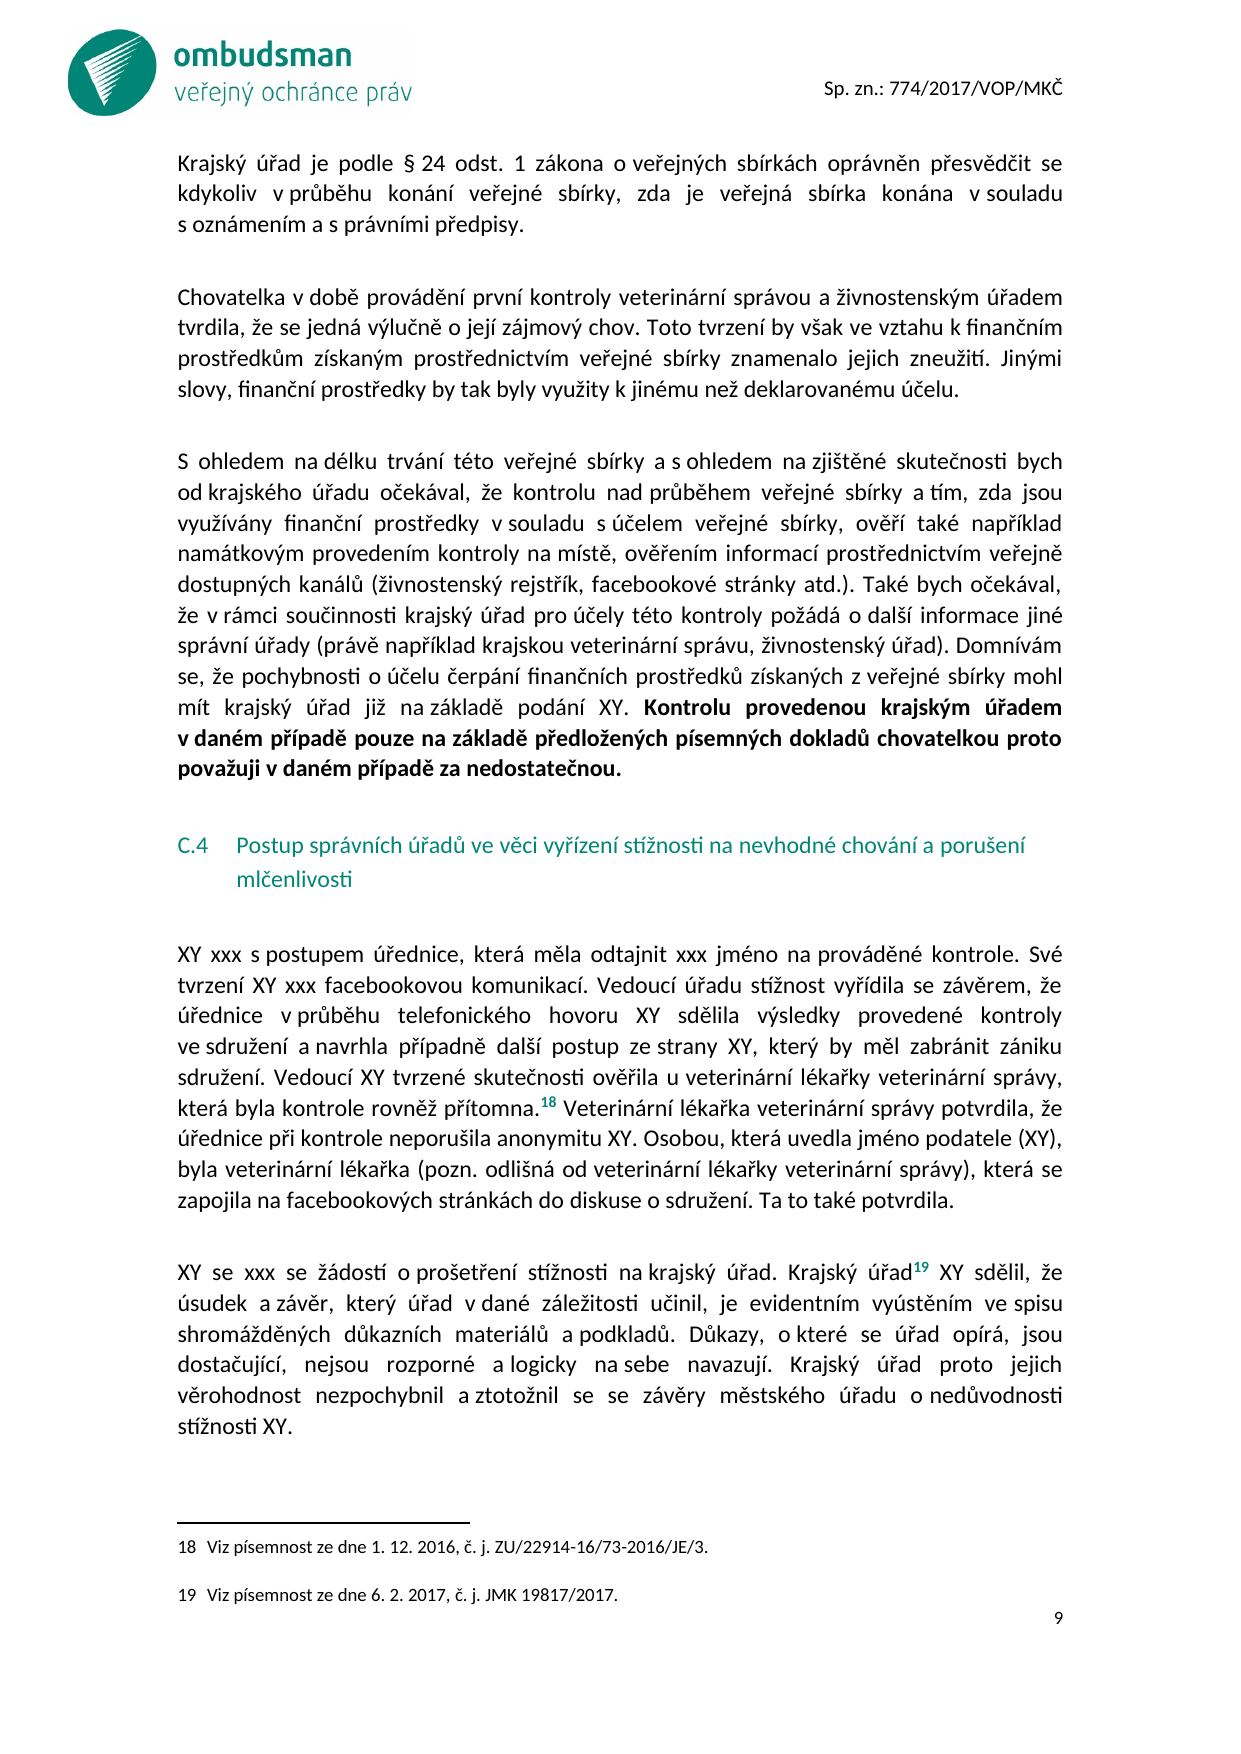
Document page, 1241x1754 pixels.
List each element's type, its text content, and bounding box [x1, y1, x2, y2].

text XY xxx s postupem úřednice, která měla odtajnit xxx jméno na prováděné kontrole. Své tvrzení XY xxx facebookovou komunikací. Vedoucí úřadu stížnost vyřídila se závěrem, že úřednice v průběhu telefonického hovoru XY sdělila výsledky provedené kontroly ve sdružení a navrhla případně další postup ze strany XY, který by měl zabránit zániku sdružení. Vedoucí XY tvrzené skutečnosti ověřila u veterinární lékařky veterinární správy, která byla kontrole rovněž přítomna. Veterinární lékařka veterinární správy potvrdila, že úřednice při kontrole neporušila anonymitu XY. Osobou, která uvedla jméno podatele (XY), byla veterinární lékařka (pozn. odlišná od veterinární lékařky veterinární správy), která se zapojila na facebookových stránkách do diskuse o sdružení. Ta to také potvrdila. [177, 939, 1063, 1214]
subtitle Postup správních úřadů ve věci vyřízení stížnosti na nevhodné chování a porušení mlčenlivosti [177, 830, 1063, 893]
text XY se xxx se žádostí o prošetření stížnosti na krajský úřad. Krajský úřad XY sdělil, že úsudek a závěr, který úřad v dané záležitosti učinil, je evidentním vyústěním ve spisu shromážděných důkazních materiálů a podkladů. Důkazy, o které se úřad opírá, jsou dostačující, nejsou rozporné a logicky na sebe navazují. Krajský úřad proto jejich věrohodnost nezpochybnil a ztotožnil se se závěry městského úřadu o nedůvodnosti stížnosti XY. [177, 1257, 1063, 1440]
text Chovatelka v době provádění první kontroly veterinární správou a živnostenským úřadem tvrdila, že se jedná výlučně o její zájmový chov. Toto tvrzení by však ve vztahu k finančním prostředkům získaným prostřednictvím veřejné sbírky znamenalo jejich zneužití. Jinými slovy, finanční prostředky by tak byly využity k jinému než deklarovanému účelu. [177, 282, 1063, 403]
text S ohledem na délku trvání této veřejné sbírky a s ohledem na zjištěné skutečnosti bych od krajského úřadu očekával, že kontrolu nad průběhem veřejné sbírky a tím, zda jsou využívány finanční prostředky v souladu s účelem veřejné sbírky, ověří také například namátkovým provedením kontroly na místě, ověřením informací prostřednictvím veřejně dostupných kanálů (živnostenský rejstřík, facebookové stránky atd.). Také bych očekával, že v rámci součinnosti krajský úřad pro účely této kontroly požádá o další informace jiné správní úřady (právě například krajskou veterinární správu, živnostenský úřad). Domnívám se, že pochybnosti o účelu čerpání finančních prostředků získaných z veřejné sbírky mohl mít krajský úřad již na základě podání XY. Kontrolu provedenou krajským úřadem v daném případě pouze na základě předložených písemných dokladů chovatelkou proto považuji v daném případě za nedostatečnou. [177, 446, 1063, 783]
text Krajský úřad je podle § 24 odst. 1 zákona o veřejných sbírkách oprávněn přesvědčit se kdykoliv v průběhu konání veřejné sbírky, zda je veřejná sbírka konána v souladu s oznámením a s právními předpisy. [177, 148, 1063, 238]
text Viz písemnost ze dne 1. 12. 2016, č. j. ZU/22914-16/73-2016/JE/3. [177, 1535, 1063, 1558]
text Viz písemnost ze dne 6. 2. 2017, č. j. JMK 19817/2017. [177, 1583, 1063, 1606]
